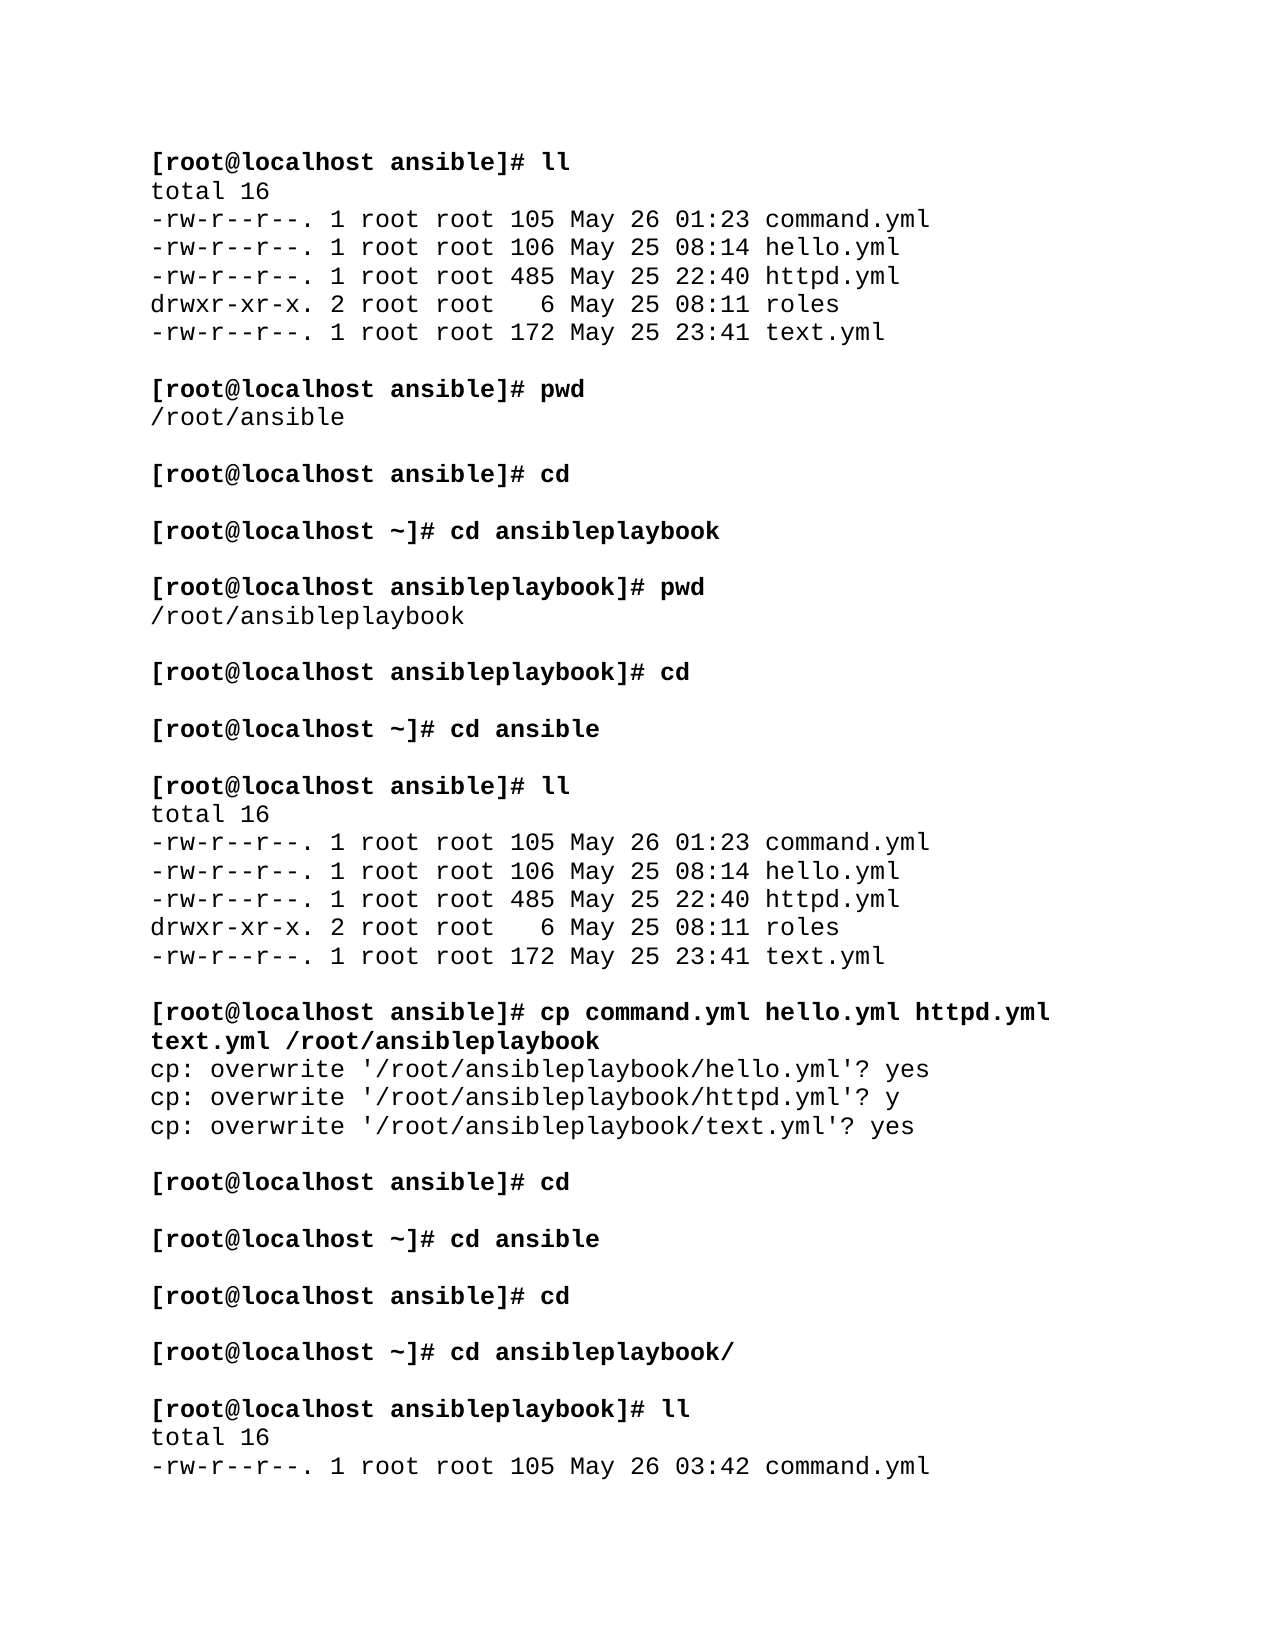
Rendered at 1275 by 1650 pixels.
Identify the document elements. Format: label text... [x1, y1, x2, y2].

text [root@localhost ansible]# cp command.yml hello.yml httpd.yml text.yml /root/ansibleplaybook [150, 1000, 1125, 1057]
text total 16 [150, 178, 1125, 207]
text [root@localhost ~]# cd ansible [150, 1227, 1125, 1255]
text /root/ansible [150, 405, 1125, 433]
text -rw-r--r--. 1 root root 105 May 26 01:23 command.yml [150, 830, 1125, 858]
text total 16 [150, 1425, 1125, 1453]
text -rw-r--r--. 1 root root 172 May 25 23:41 text.yml [150, 943, 1125, 972]
text [root@localhost ansible]# ll [150, 773, 1125, 802]
text -rw-r--r--. 1 root root 485 May 25 22:40 httpd.yml [150, 887, 1125, 915]
text [root@localhost ~]# cd ansibleplaybook [150, 518, 1125, 547]
text -rw-r--r--. 1 root root 106 May 25 08:14 hello.yml [150, 858, 1125, 887]
text [root@localhost ansibleplaybook]# ll [150, 1397, 1125, 1425]
text [root@localhost ansible]# pwd [150, 377, 1125, 405]
text [root@localhost ~]# cd ansibleplaybook/ [150, 1340, 1125, 1368]
text -rw-r--r--. 1 root root 105 May 26 03:42 command.yml [150, 1453, 1125, 1482]
text drwxr-xr-x. 2 root root 6 May 25 08:11 roles [150, 915, 1125, 943]
text [root@localhost ~]# cd ansible [150, 717, 1125, 745]
text cp: overwrite '/root/ansibleplaybook/httpd.yml'? y [150, 1085, 1125, 1113]
text -rw-r--r--. 1 root root 485 May 25 22:40 httpd.yml [150, 263, 1125, 292]
text [root@localhost ansible]# cd [150, 1283, 1125, 1312]
text -rw-r--r--. 1 root root 105 May 26 01:23 command.yml [150, 207, 1125, 235]
text -rw-r--r--. 1 root root 106 May 25 08:14 hello.yml [150, 235, 1125, 263]
text total 16 [150, 802, 1125, 830]
text cp: overwrite '/root/ansibleplaybook/text.yml'? yes [150, 1113, 1125, 1142]
text -rw-r--r--. 1 root root 172 May 25 23:41 text.yml [150, 320, 1125, 348]
text [root@localhost ansibleplaybook]# pwd [150, 575, 1125, 603]
text /root/ansibleplaybook [150, 603, 1125, 632]
text cp: overwrite '/root/ansibleplaybook/hello.yml'? yes [150, 1057, 1125, 1085]
text [root@localhost ansible]# cd [150, 1170, 1125, 1198]
text drwxr-xr-x. 2 root root 6 May 25 08:11 roles [150, 292, 1125, 320]
text [root@localhost ansible]# ll [150, 150, 1125, 178]
text [root@localhost ansible]# cd [150, 462, 1125, 490]
text [root@localhost ansibleplaybook]# cd [150, 660, 1125, 688]
